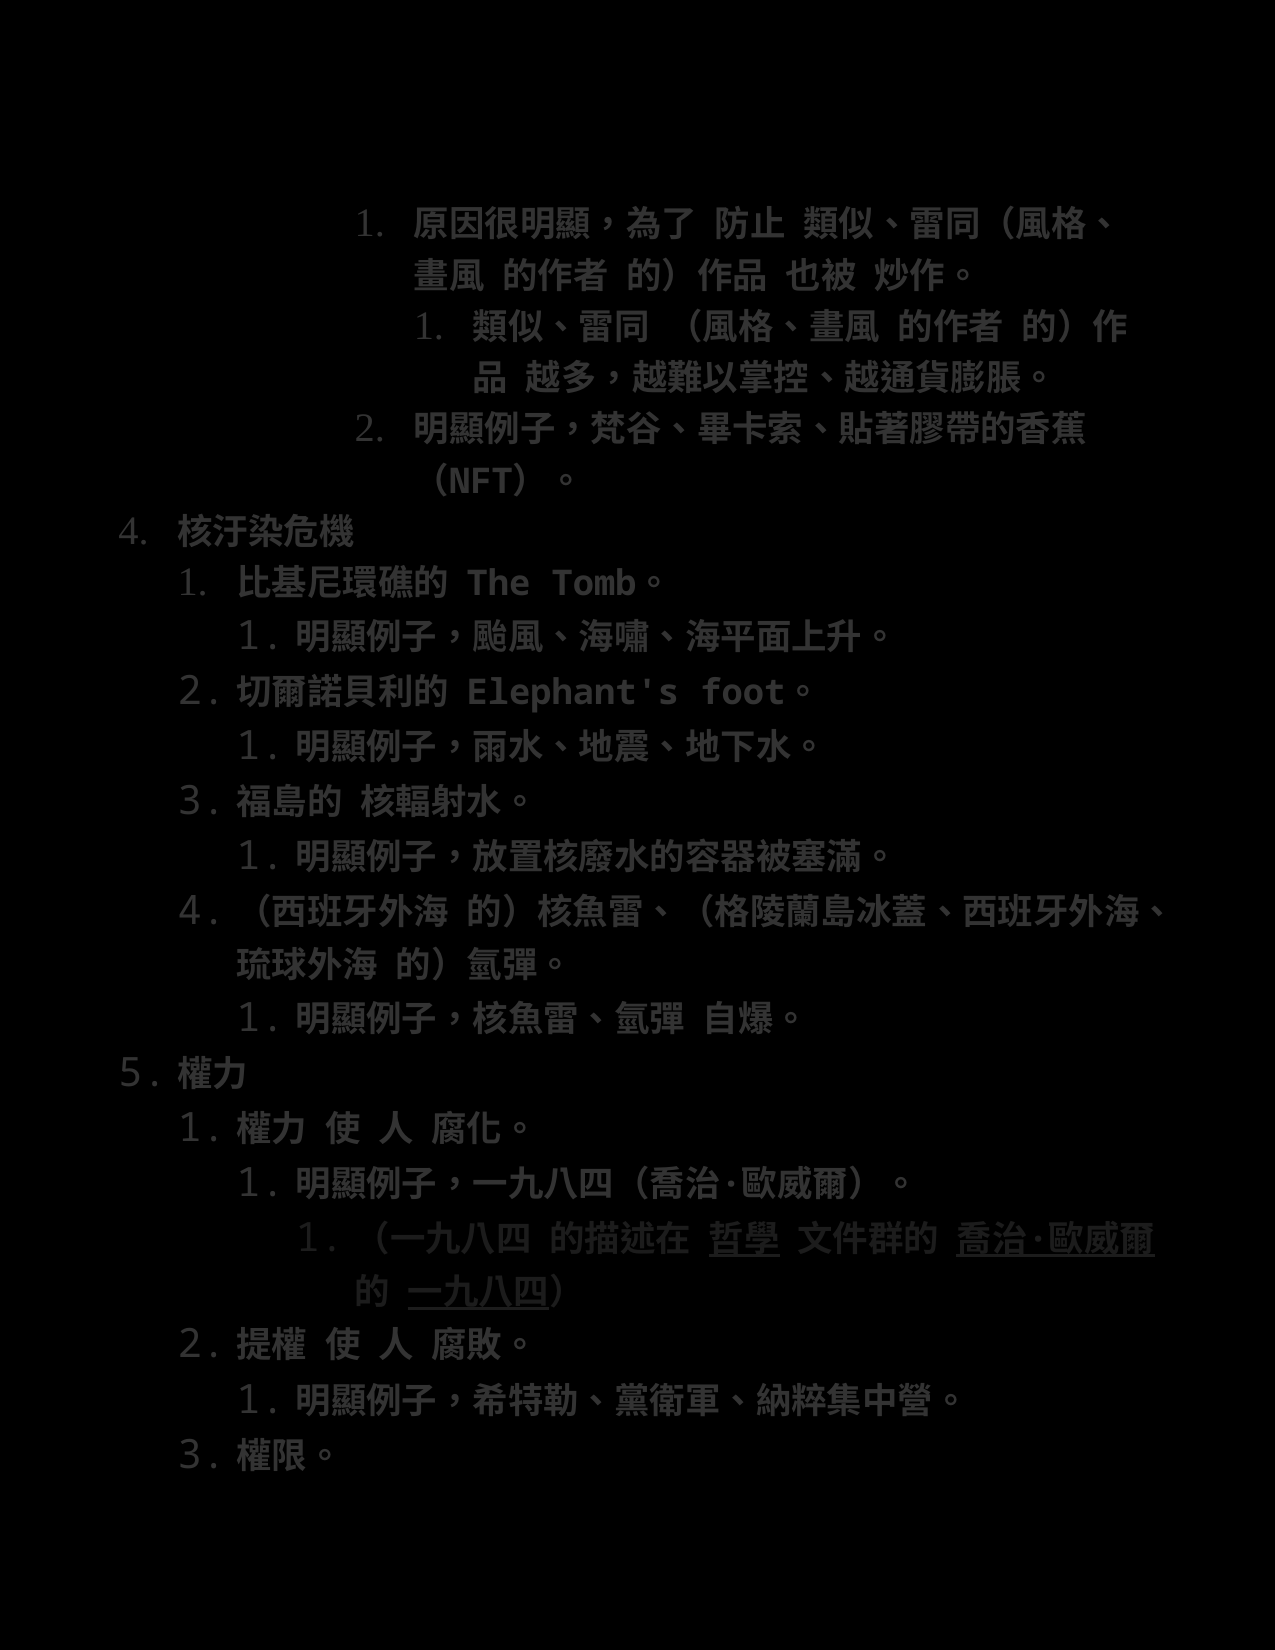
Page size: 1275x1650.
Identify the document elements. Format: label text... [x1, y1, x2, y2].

list 提權 使 人 腐敗。 [177, 1315, 1157, 1370]
list 明顯例子，放置核廢水的容器被塞滿。 [236, 826, 1157, 882]
list 明顯例子，一九八四（喬治·歐威爾）。 [236, 1153, 1157, 1208]
list 明顯例子，梵谷、畢卡索、貼著膠帶的香蕉（NFT）。 [354, 401, 1157, 503]
list 明顯例子，雨水、地震、地下水。 [236, 716, 1157, 771]
list 權限。 [177, 1425, 1157, 1480]
list 權力 [118, 1043, 1157, 1098]
list 福島的 核輻射水。 [177, 771, 1157, 826]
list 比基尼環礁的 The Tomb。 [177, 555, 1157, 606]
list 明顯例子，颱風、海嘯、海平面上升。 [236, 606, 1157, 661]
list （西班牙外海 的）核魚雷、（格陵蘭島冰蓋、西班牙外海、琉球外海 的）氫彈。 [177, 882, 1157, 988]
list 明顯例子，核魚雷、氫彈 自爆。 [236, 988, 1157, 1043]
list 明顯例子，希特勒、黨衛軍、納粹集中營。 [236, 1370, 1157, 1425]
list 原因很明顯，為了 防止 類似、雷同（風格、畫風 的作者 的）作品 也被 炒作。 [354, 196, 1157, 298]
list 核汙染危機 [118, 503, 1157, 555]
list （一九八四 的描述在 哲學 文件群的 喬治·歐威爾 的 一九八四） [295, 1208, 1157, 1315]
list 類似、雷同 （風格、畫風 的作者 的）作品 越多，越難以掌控、越通貨膨脹。 [413, 298, 1157, 401]
list 切爾諾貝利的 Elephant's foot。 [177, 661, 1157, 716]
list 權力 使 人 腐化。 [177, 1098, 1157, 1153]
